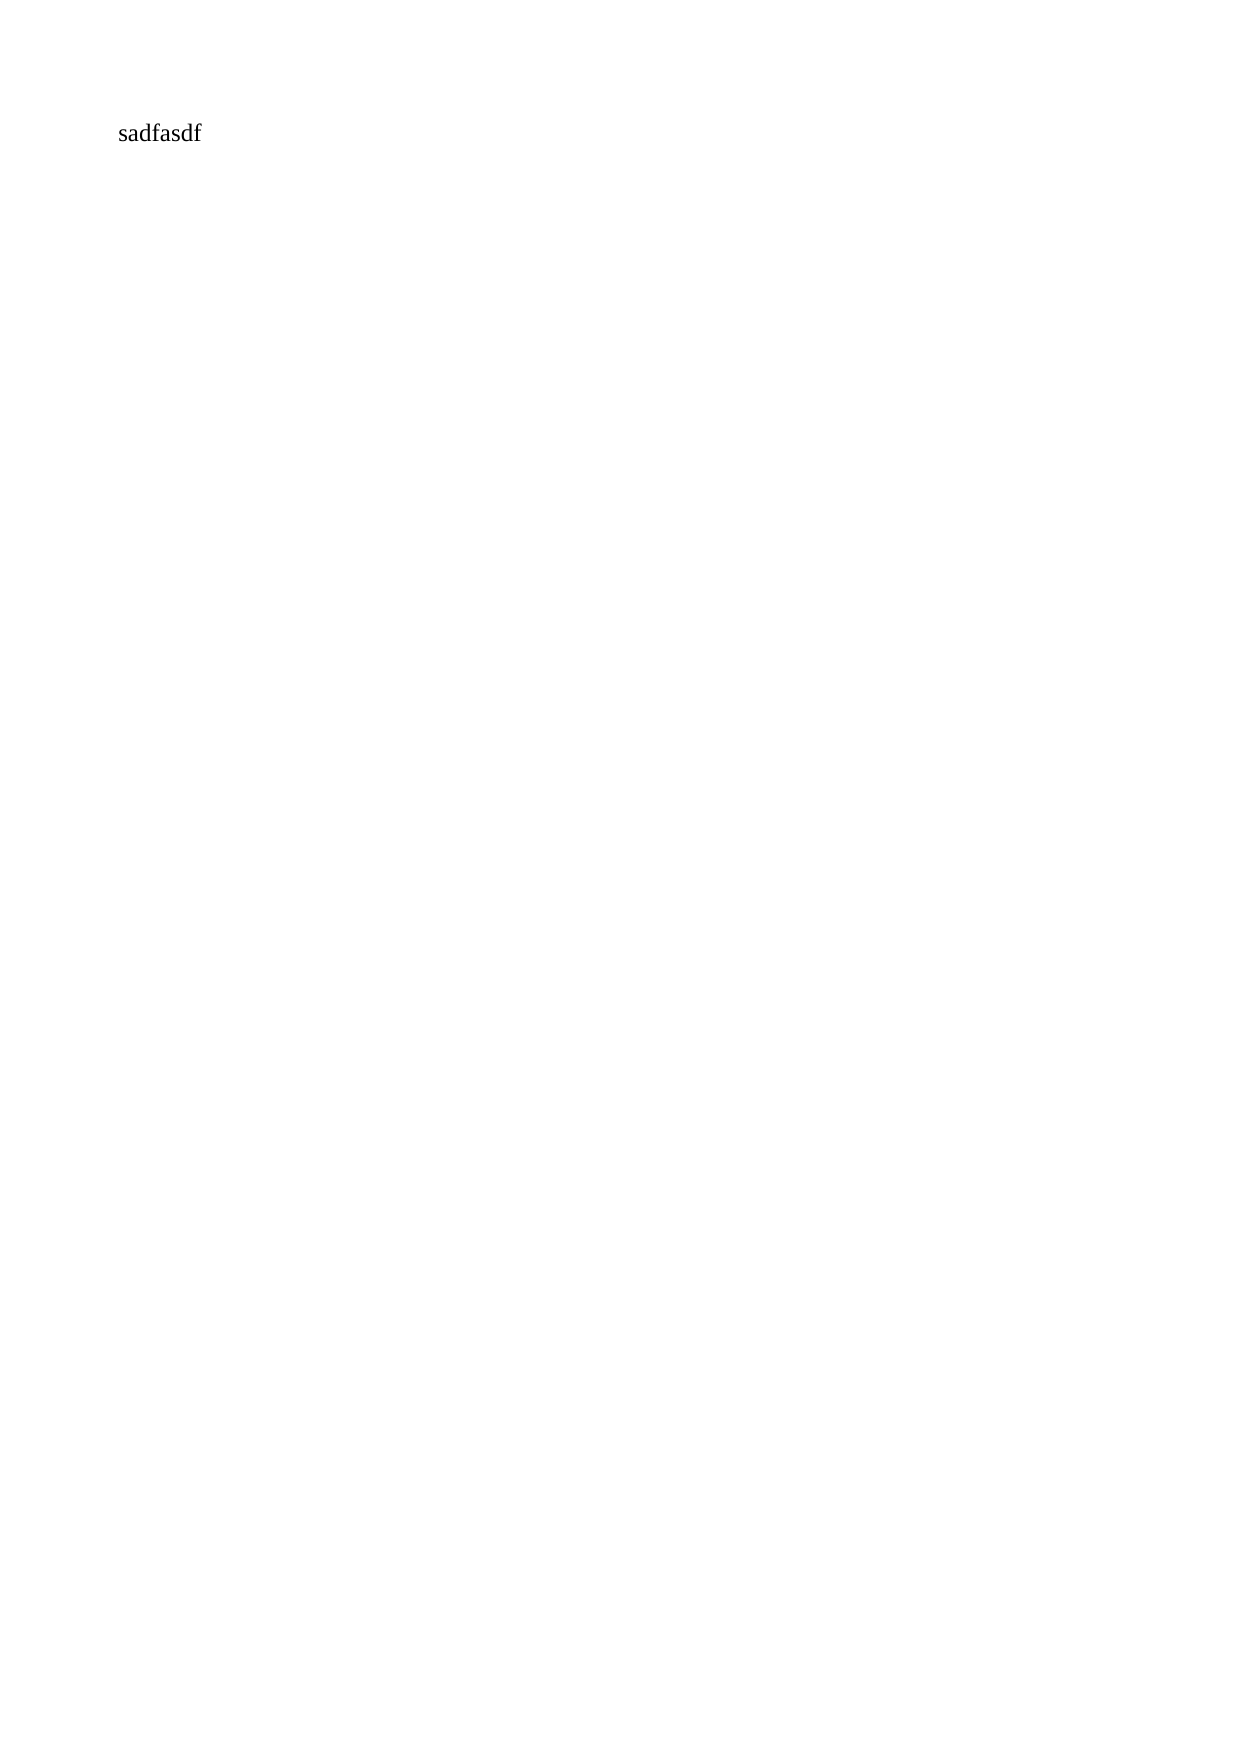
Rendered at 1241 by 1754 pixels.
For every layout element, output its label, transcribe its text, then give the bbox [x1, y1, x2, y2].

text sadfasdf [118, 118, 1122, 147]
